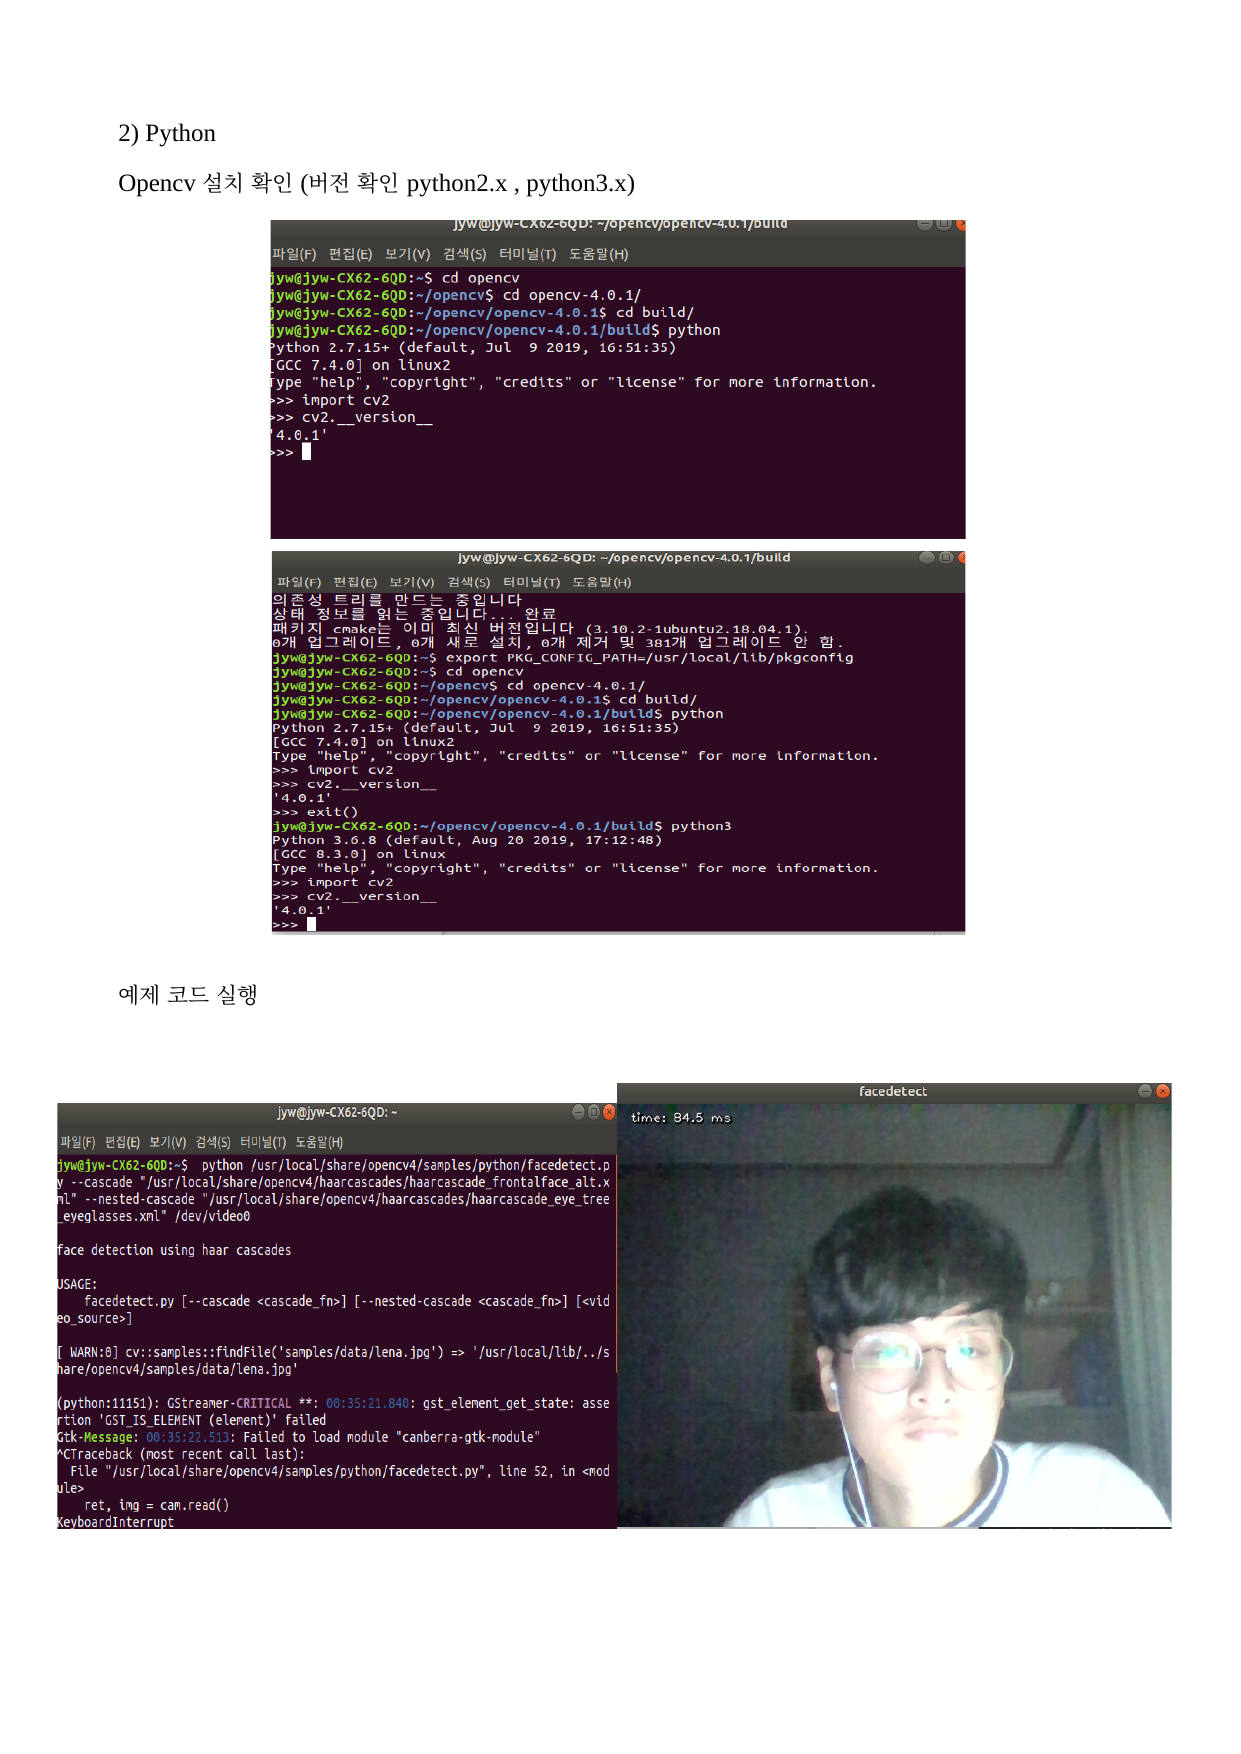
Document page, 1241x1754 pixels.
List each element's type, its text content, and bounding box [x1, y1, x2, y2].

text 예제 코드 실행 [118, 978, 1122, 1009]
picture [270, 220, 966, 539]
text 2) Python [118, 118, 1122, 147]
picture [57, 1083, 1172, 1529]
text Opencv 설치 확인 (버전 확인 python2.x , python3.x) [118, 166, 1122, 197]
picture [271, 551, 966, 935]
